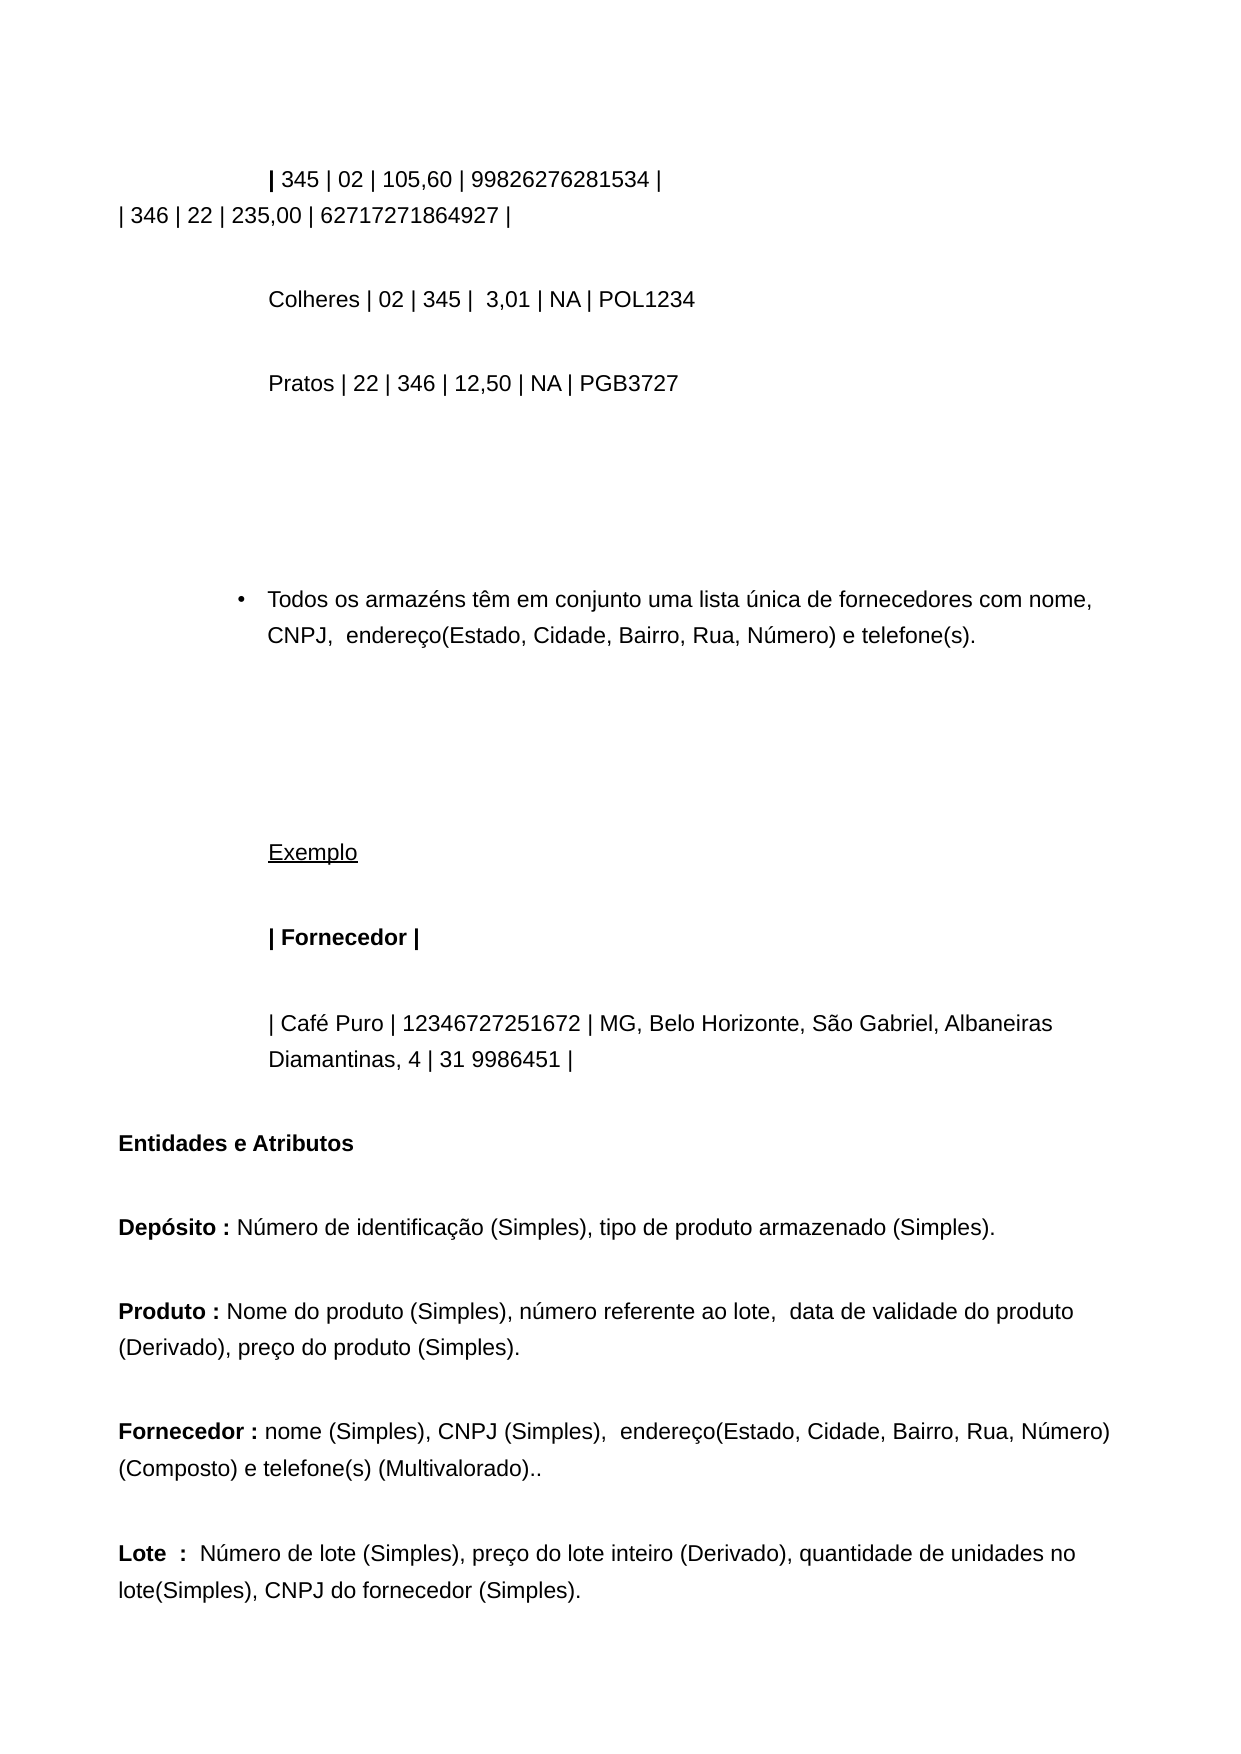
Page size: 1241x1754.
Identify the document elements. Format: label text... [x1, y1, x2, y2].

text Exemplo [268, 838, 1122, 865]
text Produto : Nome do produto (Simples), número referente ao lote, data de validade do produto (Derivado), preço do produto (Simples). [118, 1298, 1122, 1361]
text Pratos | 22 | 346 | 12,50 | NA | PGB3727 [268, 370, 1122, 396]
text Entidades e Atributos [118, 1130, 1122, 1156]
text Fornecedor : nome (Simples), CNPJ (Simples), endereço(Estado, Cidade, Bairro, Rua, Número) (Composto) e telefone(s) (Multivalorado).. [118, 1418, 1122, 1481]
text | Fornecedor | [268, 922, 1122, 951]
text Depósito : Número de identificação (Simples), tipo de produto armazenado (Simples). [118, 1214, 1122, 1240]
text Colheres | 02 | 345 | 3,01 | NA | POL1234 [268, 286, 1122, 312]
text | Café Puro | 12346727251672 | MG, Belo Horizonte, São Gabriel, Albaneiras Diamantinas, 4 | 31 9986451 | [268, 1009, 1122, 1072]
list Todos os armazéns têm em conjunto uma lista única de fornecedores com nome, CNPJ, endereço(Estado, Cidade, Bairro, Rua, Número) e telefone(s). [237, 586, 1122, 649]
text | 345 | 02 | 105,60 | 99826276281534 | [268, 166, 1122, 192]
text | 346 | 22 | 235,00 | 62717271864927 | [118, 202, 1122, 228]
text Lote : Número de lote (Simples), preço do lote inteiro (Derivado), quantidade de unidades no lote(Simples), CNPJ do fornecedor (Simples). [118, 1538, 1122, 1603]
